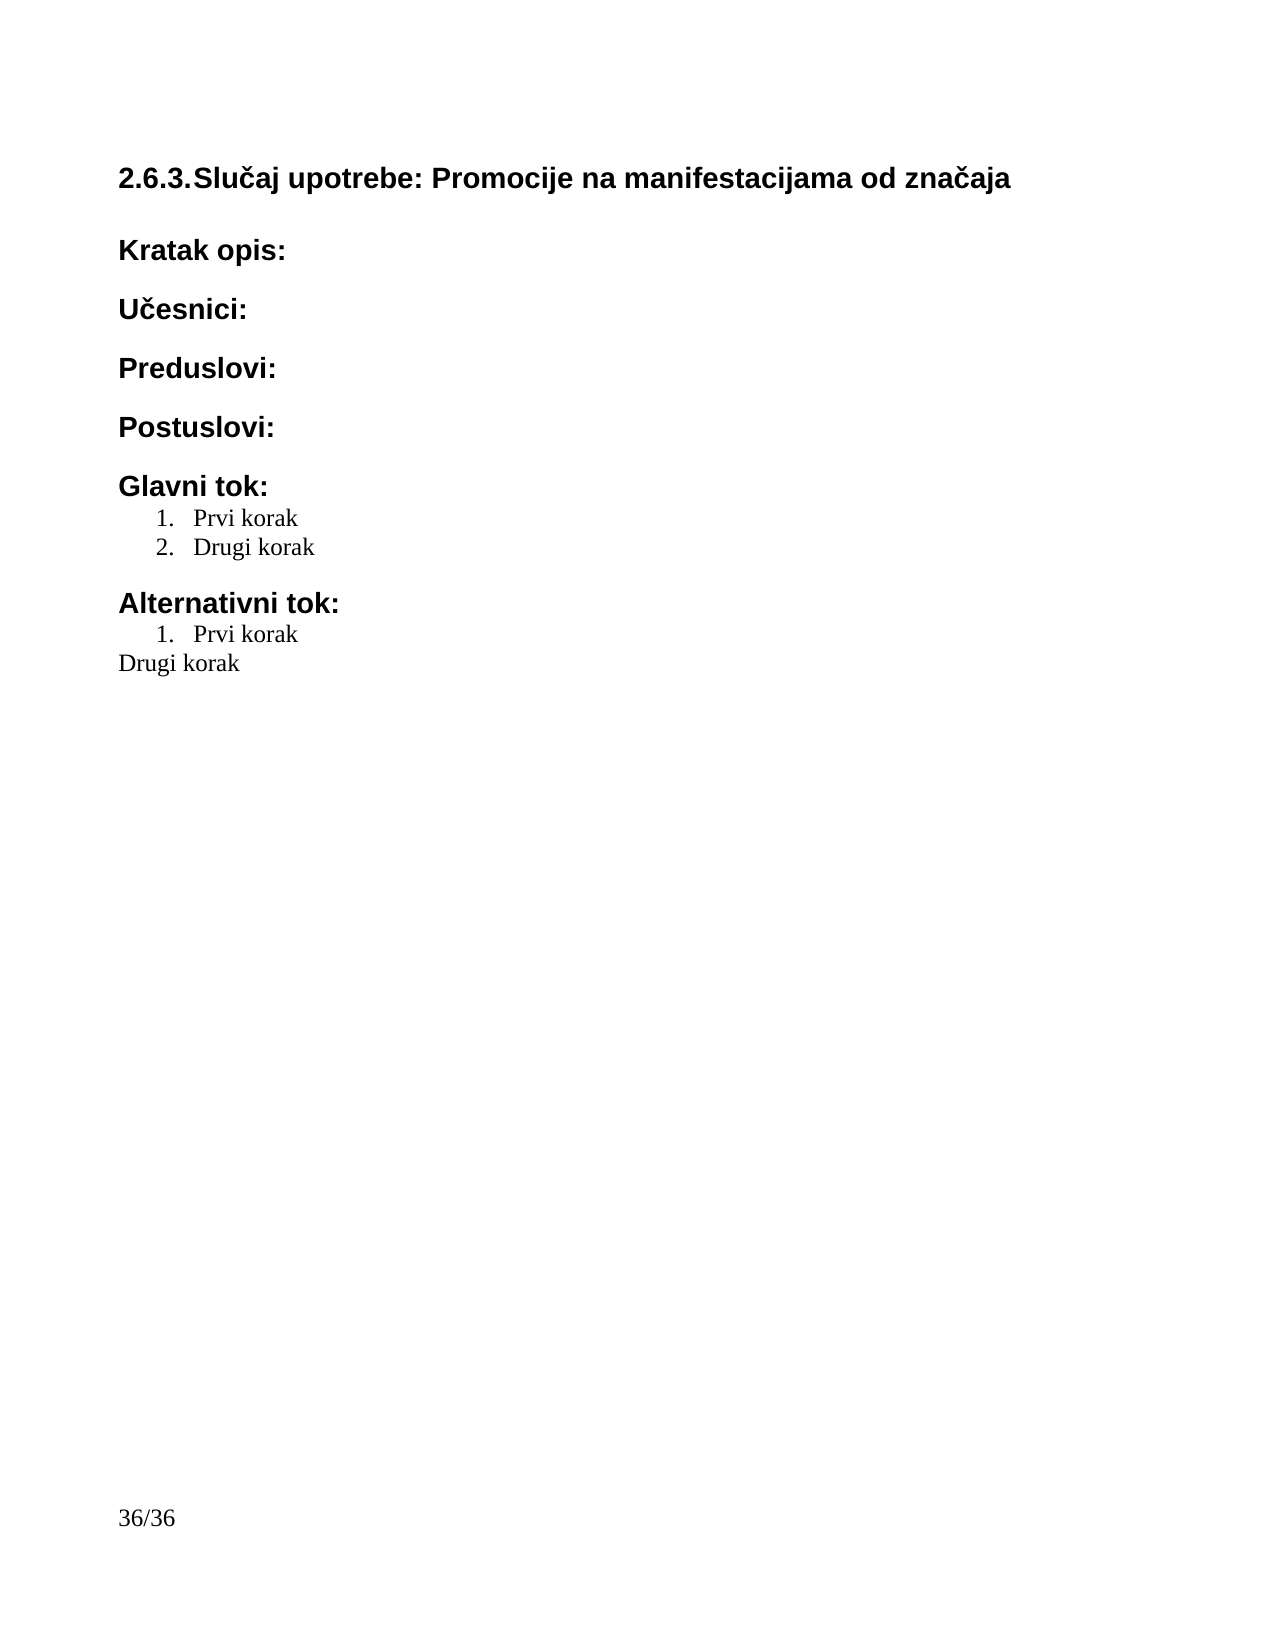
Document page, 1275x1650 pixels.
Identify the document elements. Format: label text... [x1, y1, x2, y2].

text Drugi korak [118, 648, 1157, 677]
subtitle Postuslovi: [118, 410, 1157, 444]
subtitle Učesnici: [118, 292, 1157, 326]
subtitle Kratak opis: [118, 233, 1157, 267]
subtitle Preduslovi: [118, 351, 1157, 385]
list Drugi korak [156, 532, 1157, 561]
subtitle Slučaj upotrebe: Promocije na manifestacijama od značaja [118, 161, 1157, 195]
subtitle Alternativni tok: [118, 586, 1157, 619]
list Prvi korak [156, 619, 1157, 648]
subtitle Glavni tok: [118, 469, 1157, 503]
list Prvi korak [156, 503, 1157, 532]
